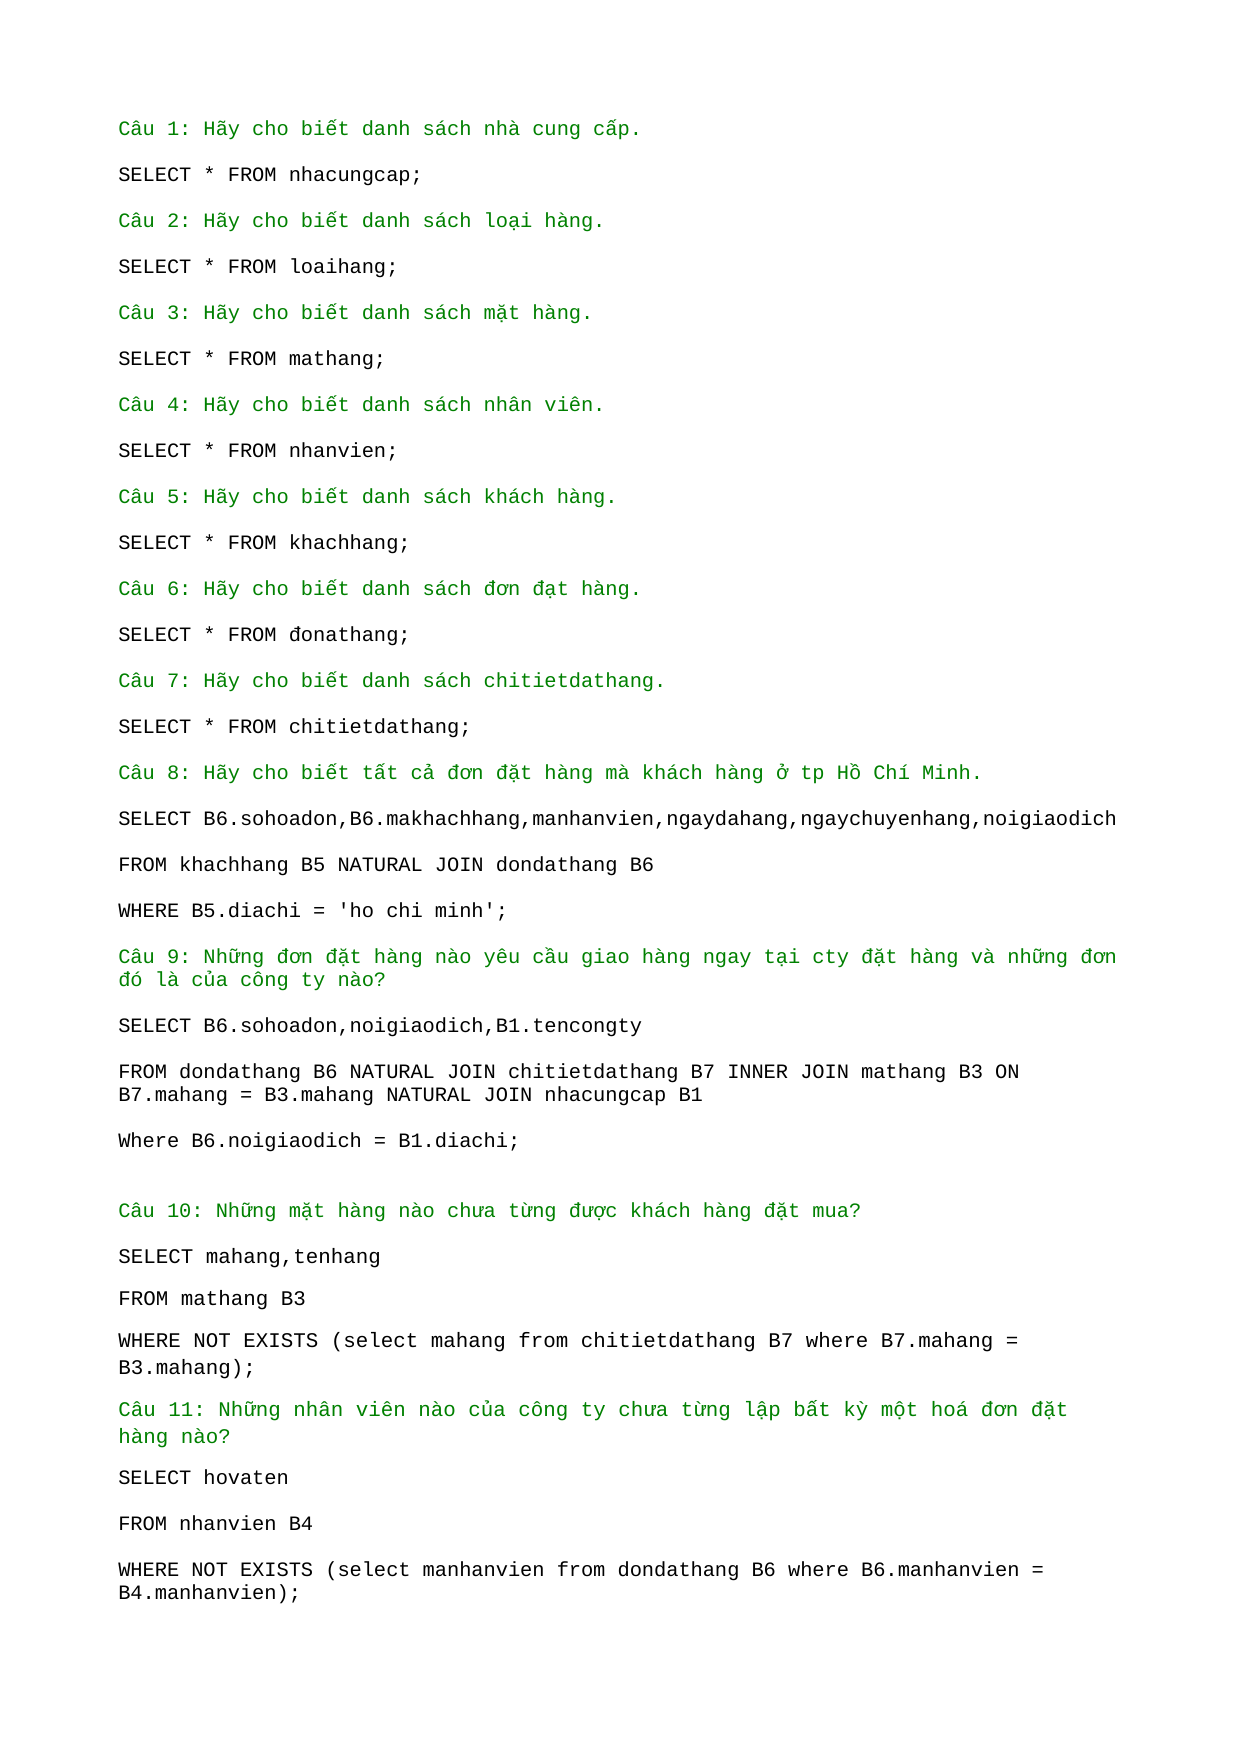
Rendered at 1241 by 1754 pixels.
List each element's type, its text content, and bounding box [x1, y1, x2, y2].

text SELECT * FROM mathang; [118, 348, 1122, 371]
text FROM dondathang B6 NATURAL JOIN chitietdathang B7 INNER JOIN mathang B3 ON B7.mahang = B3.mahang NATURAL JOIN nhacungcap B1 [118, 1062, 1122, 1108]
text Câu 5: Hãy cho biết danh sách khách hàng. [118, 486, 1122, 509]
text SELECT * FROM khachhang; [118, 532, 1122, 556]
text SELECT * FROM loaihang; [118, 256, 1122, 279]
text SELECT * FROM chitietdathang; [118, 717, 1122, 740]
text Câu 11: Những nhân viên nào của công ty chưa từng lập bất kỳ một hoá đơn đặt hàng nào? [118, 1399, 1122, 1449]
text SELECT * FROM nhanvien; [118, 440, 1122, 463]
text Câu 9: Những đơn đặt hàng nào yêu cầu giao hàng ngay tại cty đặt hàng và những đơn đó là của công ty nào? [118, 947, 1122, 993]
text WHERE B5.diachi = 'ho chi minh'; [118, 901, 1122, 924]
text Câu 2: Hãy cho biết danh sách loại hàng. [118, 210, 1122, 233]
text Câu 3: Hãy cho biết danh sách mặt hàng. [118, 302, 1122, 325]
text SELECT B6.sohoadon,B6.makhachhang,manhanvien,ngaydahang,ngaychuyenhang,noigiaodich [118, 809, 1122, 832]
text Câu 1: Hãy cho biết danh sách nhà cung cấp. [118, 118, 1122, 141]
text SELECT hovaten [118, 1468, 1122, 1491]
text Where B6.noigiaodich = B1.diachi; [118, 1131, 1122, 1154]
text Câu 10: Những mặt hàng nào chưa từng được khách hàng đặt mua? [118, 1200, 1122, 1223]
text FROM nhanvien B4 [118, 1514, 1122, 1537]
text Câu 7: Hãy cho biết danh sách chitietdathang. [118, 671, 1122, 694]
text Câu 8: Hãy cho biết tất cả đơn đặt hàng mà khách hàng ở tp Hồ Chí Minh. [118, 763, 1122, 786]
text Câu 6: Hãy cho biết danh sách đơn đạt hàng. [118, 578, 1122, 602]
text WHERE NOT EXISTS (select mahang from chitietdathang B7 where B7.mahang = B3.mahang); [118, 1330, 1122, 1381]
text FROM khachhang B5 NATURAL JOIN dondathang B6 [118, 855, 1122, 878]
text FROM mathang B3 [118, 1288, 1122, 1312]
text SELECT * FROM nhacungcap; [118, 164, 1122, 187]
text SELECT B6.sohoadon,noigiaodich,B1.tencongty [118, 1016, 1122, 1039]
text Câu 4: Hãy cho biết danh sách nhân viên. [118, 394, 1122, 417]
text SELECT mahang,tenhang [118, 1246, 1122, 1270]
text SELECT * FROM đonathang; [118, 624, 1122, 648]
text WHERE NOT EXISTS (select manhanvien from dondathang B6 where B6.manhanvien = B4.manhanvien); [118, 1560, 1122, 1606]
